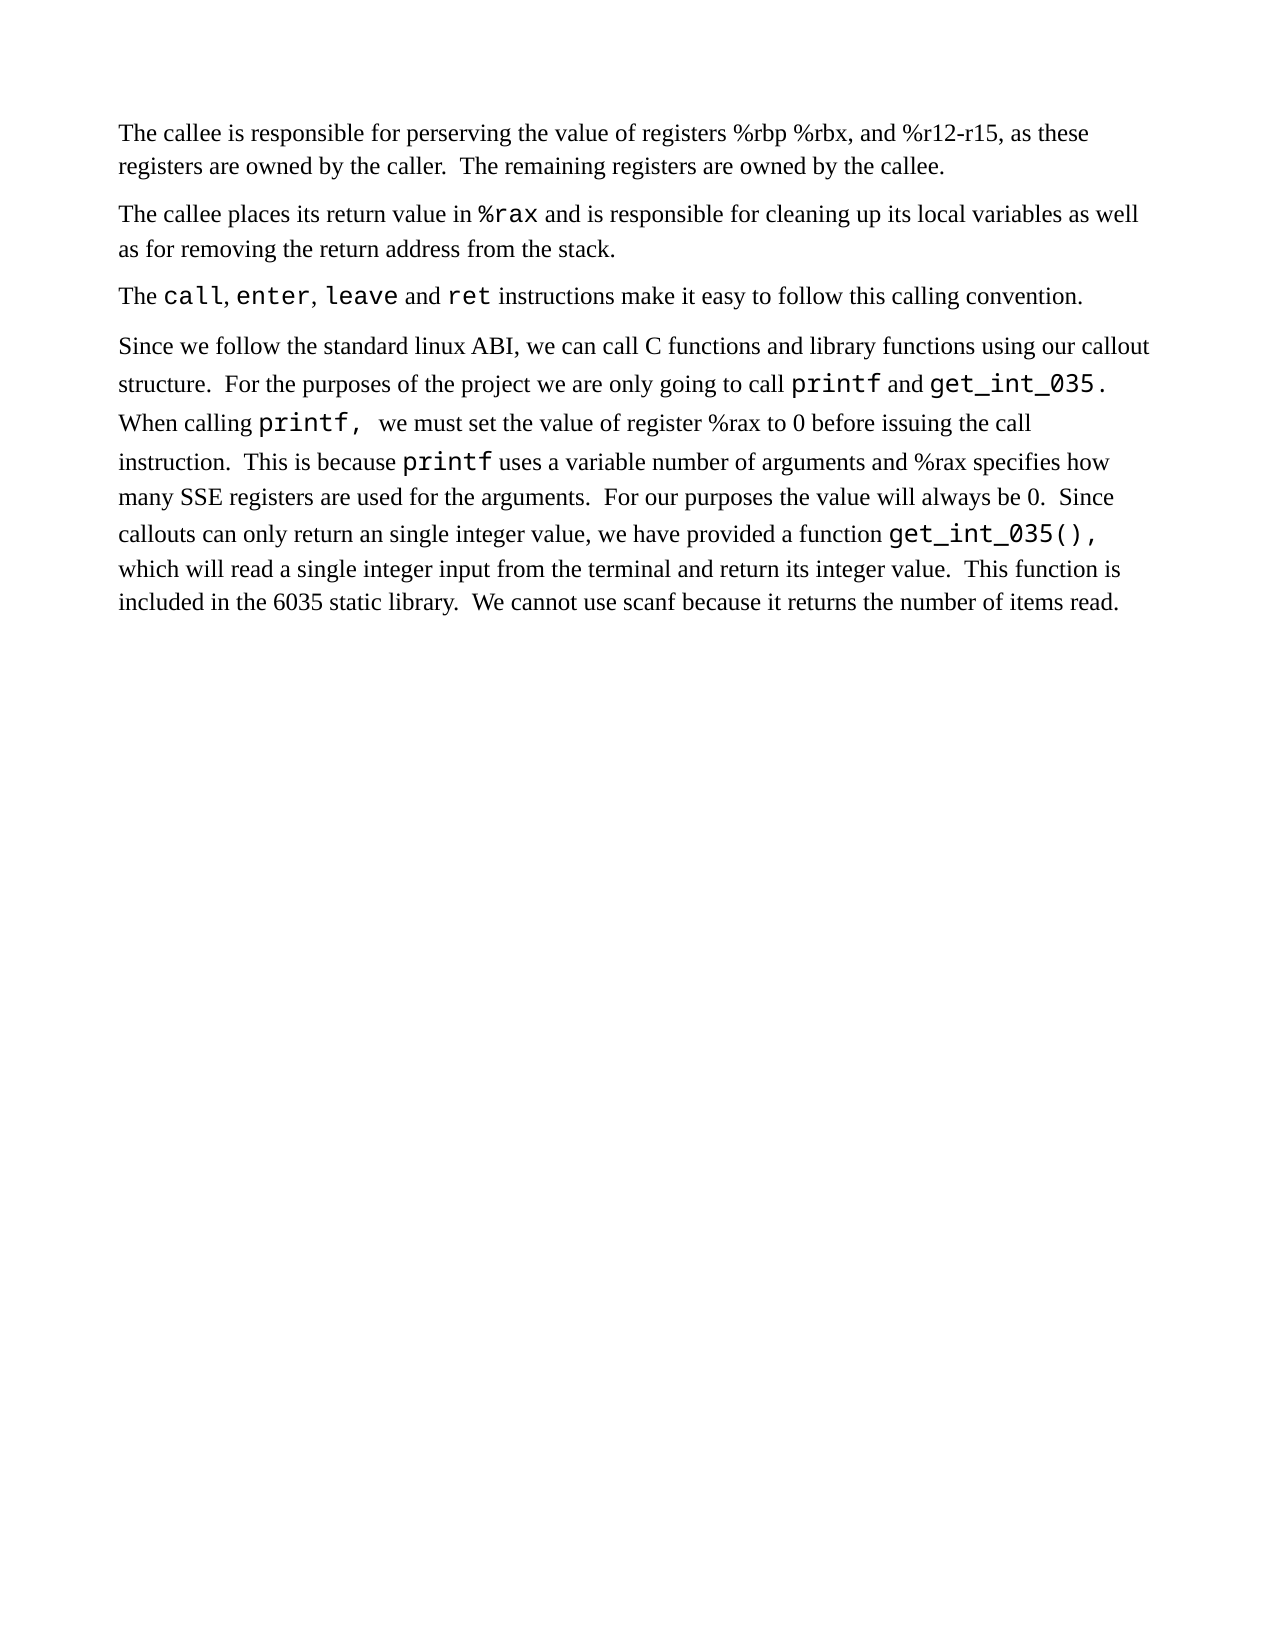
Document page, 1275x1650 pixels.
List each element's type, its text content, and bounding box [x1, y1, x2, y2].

text The callee is responsible for perserving the value of registers %rbp %rbx, and %r12-r15, as these registers are owned by the caller. The remaining registers are owned by the callee. [118, 118, 1157, 180]
text The call, enter, leave and ret instructions make it easy to follow this calling convention. [118, 281, 1157, 312]
text Since we follow the standard linux ABI, we can call C functions and library functions using our callout structure. For the purposes of the project we are only going to call printf and get_int_035. When calling printf, we must set the value of register %rax to 0 before issuing the call instruction. This is because printf uses a variable number of arguments and %rax specifies how many SSE registers are used for the arguments. For our purposes the value will always be 0. Since callouts can only return an single integer value, we have provided a function get_int_035(), which will read a single integer input from the terminal and return its integer value. This function is included in the 6035 static library. We cannot use scanf because it returns the number of items read. [118, 331, 1157, 616]
text The callee places its return value in %rax and is responsible for cleaning up its local variables as well as for removing the return address from the stack. [118, 199, 1157, 263]
